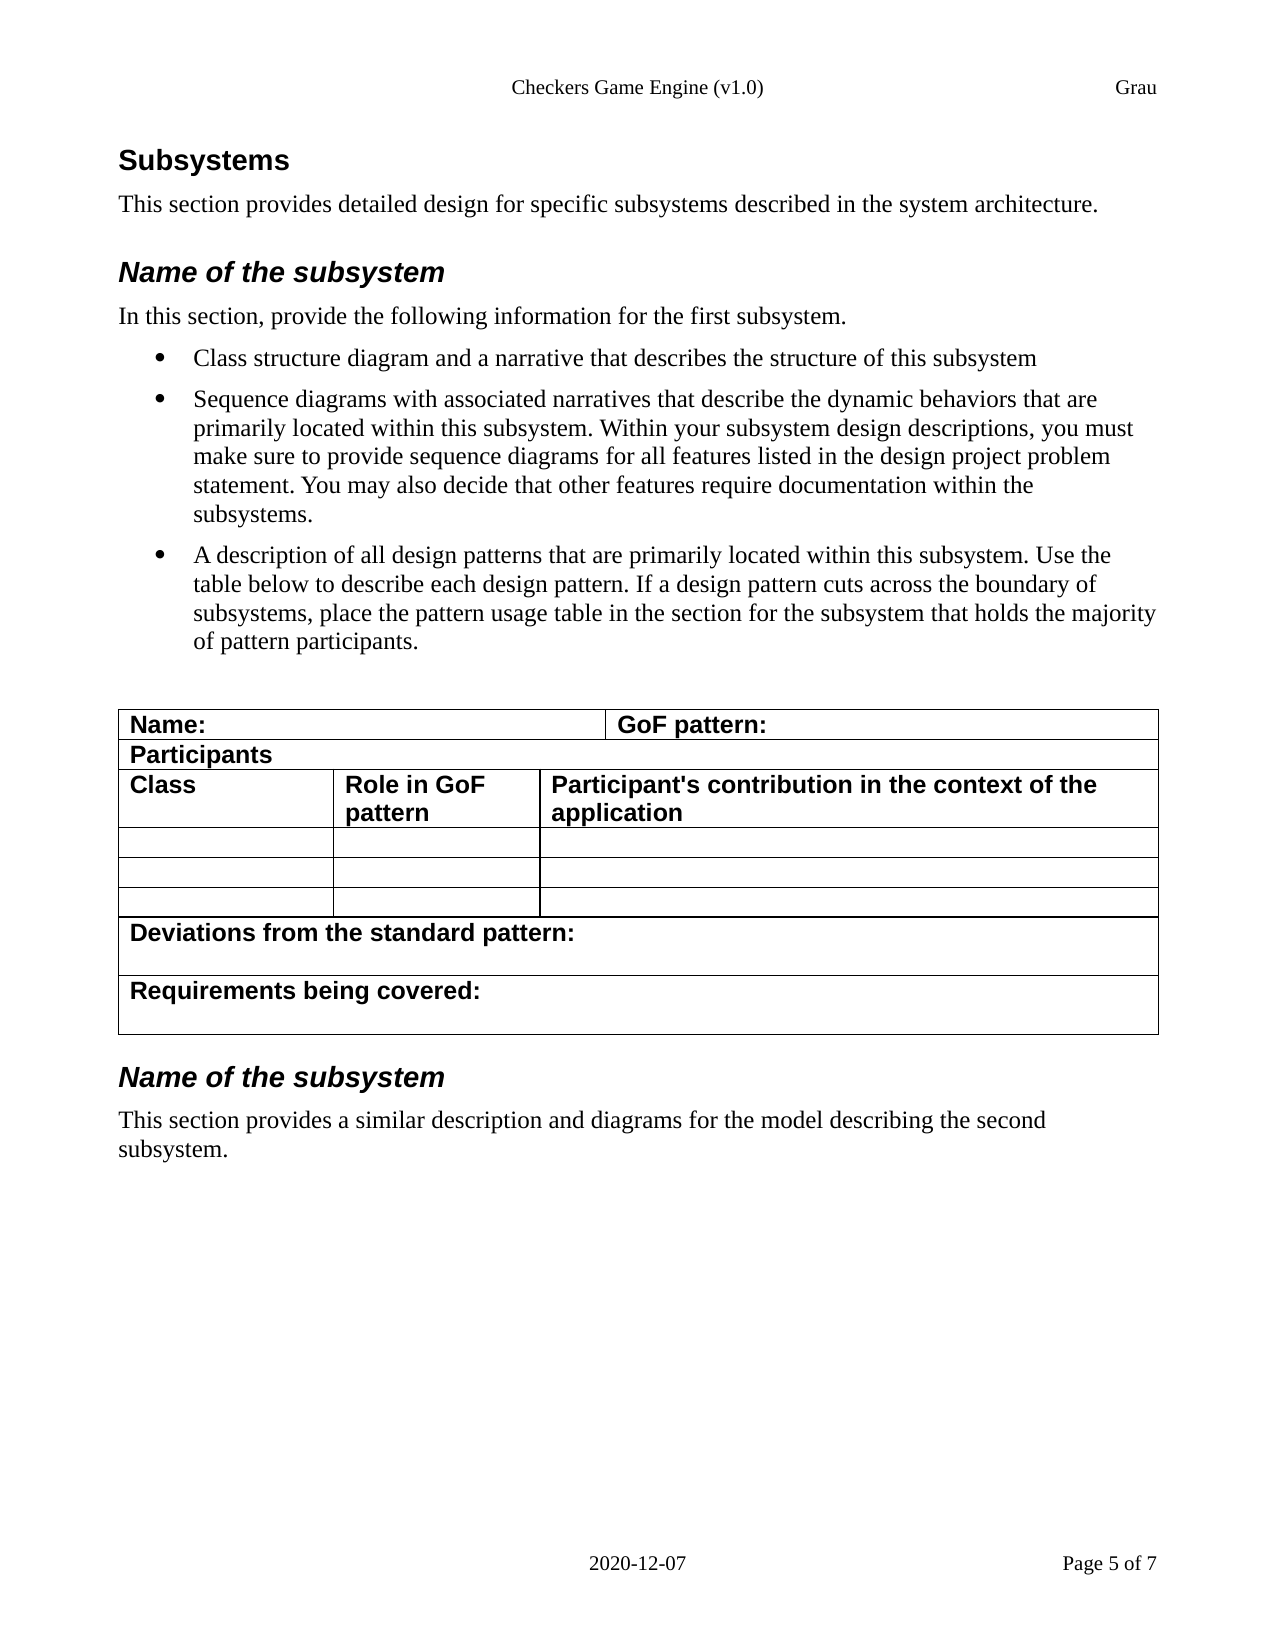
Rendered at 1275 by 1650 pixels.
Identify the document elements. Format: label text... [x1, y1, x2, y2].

table_cell [541, 828, 1158, 857]
table_header Name: [119, 710, 605, 739]
subtitle Name of the subsystem [118, 255, 1157, 289]
table_cell [119, 828, 333, 857]
table_cell [541, 858, 1158, 887]
table_cell Participants [119, 740, 1158, 768]
table_cell [119, 858, 333, 887]
table_cell Deviations from the standard pattern: [119, 918, 1158, 975]
table_header GoF pattern: [606, 710, 1158, 739]
table_cell Requirements being covered: [119, 976, 1158, 1033]
text This section provides detailed design for specific subsystems described in the system architecture. [118, 189, 1157, 218]
table_cell Class [119, 770, 333, 827]
list Class structure diagram and a narrative that describes the structure of this subsystem [156, 343, 1157, 371]
text This section provides a similar description and diagrams for the model describing the second subsystem. [118, 1106, 1157, 1163]
table_cell Role in GoF pattern [334, 770, 539, 827]
table_cell [541, 888, 1158, 916]
list A description of all design patterns that are primarily located within this subsystem. Use the table below to describe each design pattern. If a design pattern cuts across the boundary of subsystems, place the pattern usage table in the section for the subsystem that holds the majority of pattern participants. [156, 540, 1157, 655]
table_cell [334, 858, 539, 887]
table_cell [334, 828, 539, 857]
table_cell Participant's contribution in the context of the application [541, 770, 1158, 827]
table_cell [119, 888, 333, 916]
subtitle Subsystems [118, 143, 1157, 177]
text In this section, provide the following information for the first subsystem. [118, 301, 1157, 330]
table_cell [334, 888, 539, 916]
list Sequence diagrams with associated narratives that describe the dynamic behaviors that are primarily located within this subsystem. Within your subsystem design descriptions, you must make sure to provide sequence diagrams for all features listed in the design project problem statement. You may also decide that other features require documentation within the subsystems. [156, 384, 1157, 528]
subtitle Name of the subsystem [118, 1059, 1157, 1093]
